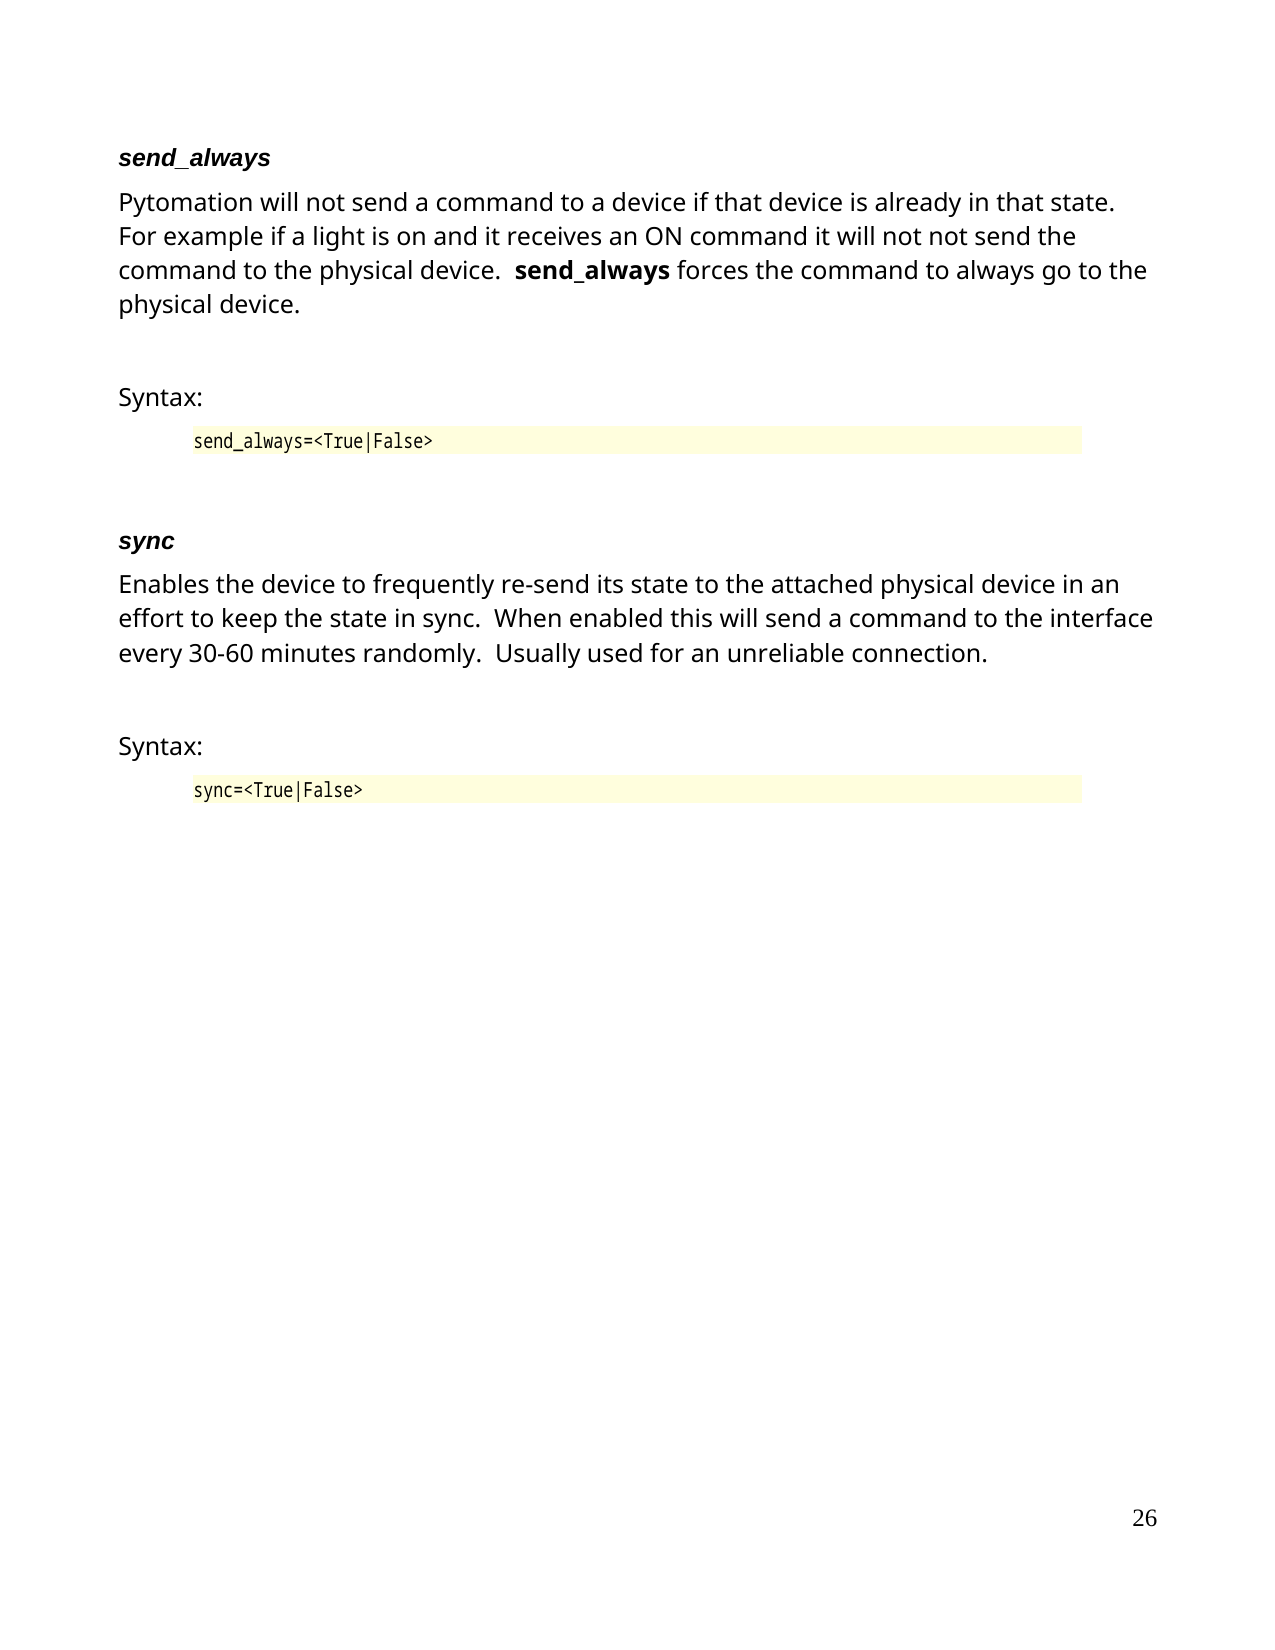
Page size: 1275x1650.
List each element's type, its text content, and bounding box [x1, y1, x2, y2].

text Enables the device to frequently re-send its state to the attached physical device in an effort to keep the state in sync. When enabled this will send a command to the interface every 30-60 minutes randomly. Usually used for an unreliable connection. [118, 567, 1157, 669]
text Syntax: [118, 379, 1157, 413]
text Pytomation will not send a command to a device if that device is already in that state. For example if a light is on and it receives an ON command it will not not send the command to the physical device. send_always forces the command to always go to the physical device. [118, 184, 1157, 320]
text send_always=<True|False> [193, 426, 1082, 454]
subtitle sync [118, 526, 1157, 554]
text Syntax: [118, 728, 1157, 762]
subtitle send_always [118, 143, 1157, 172]
text sync=<True|False> [193, 775, 1082, 803]
